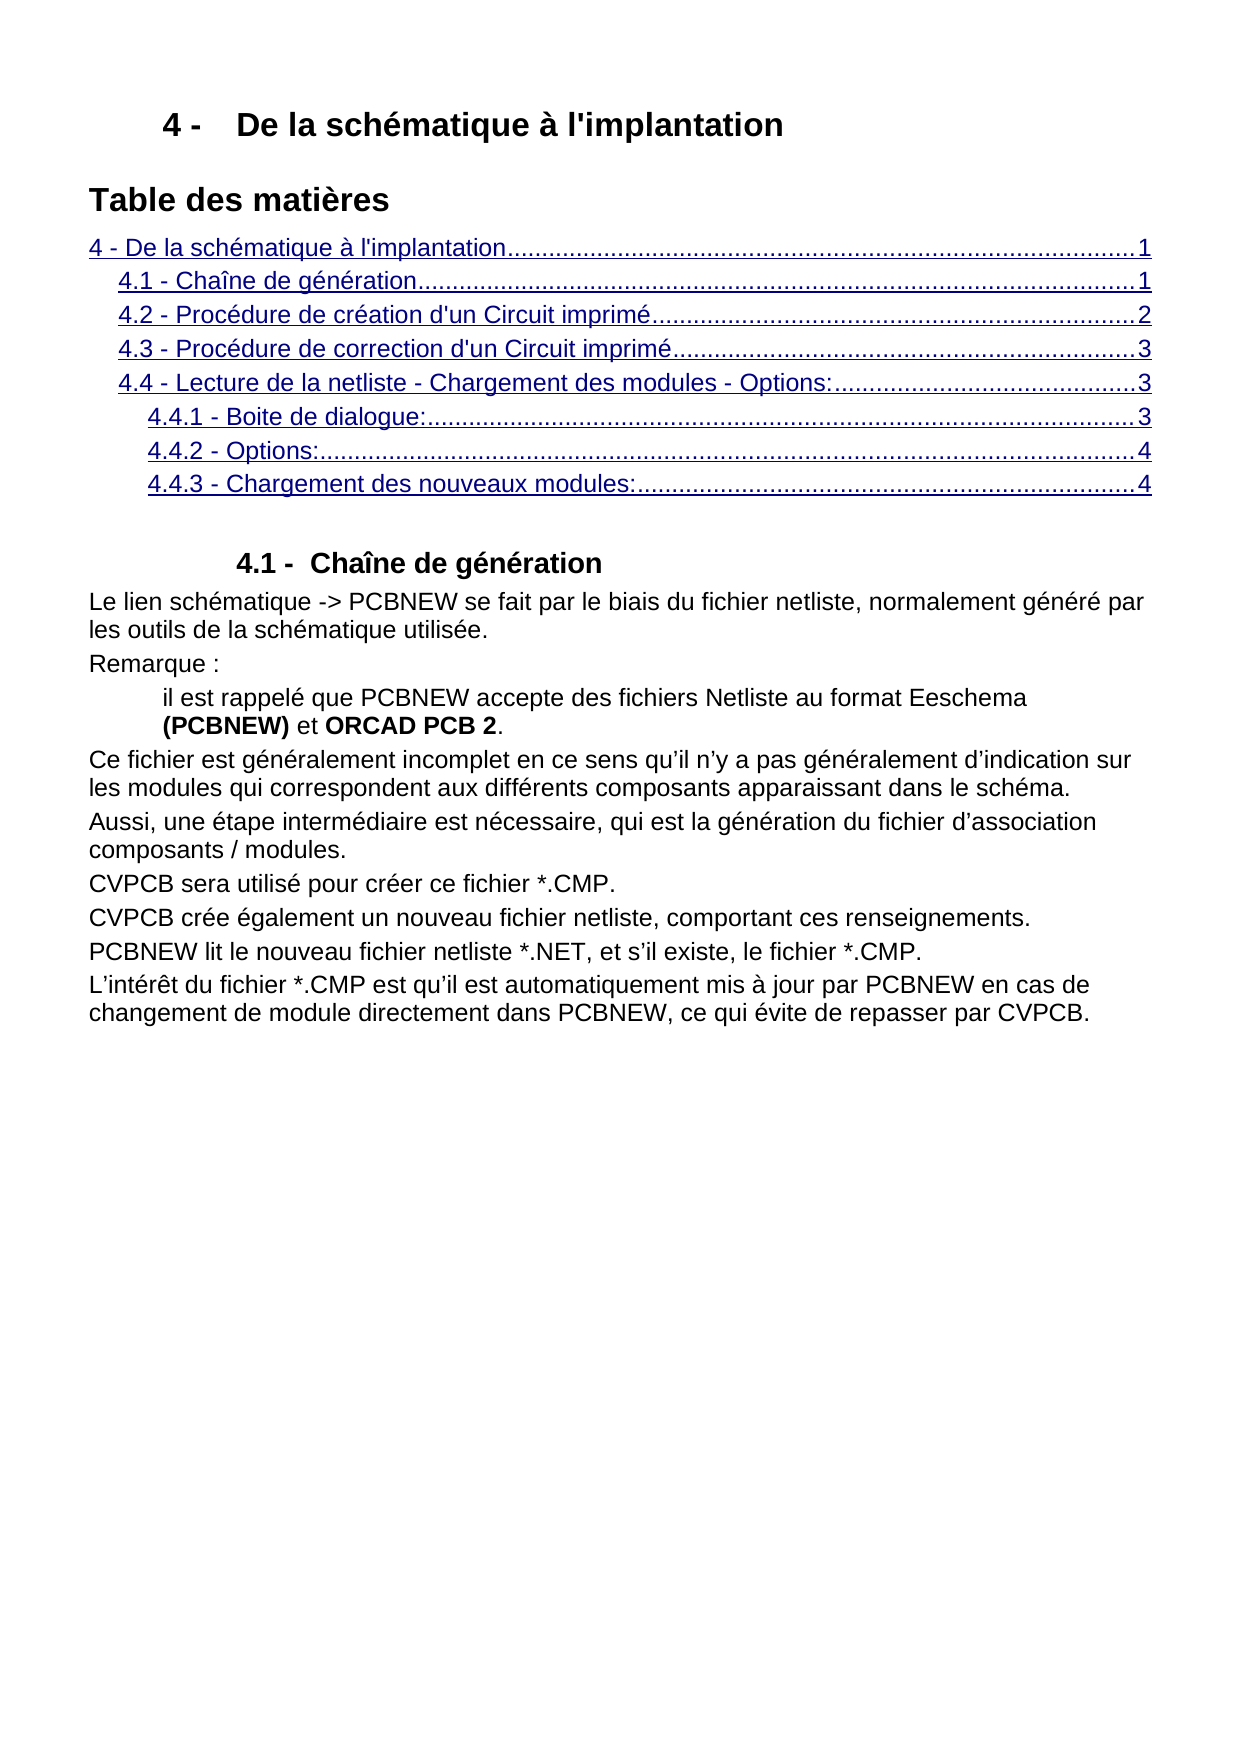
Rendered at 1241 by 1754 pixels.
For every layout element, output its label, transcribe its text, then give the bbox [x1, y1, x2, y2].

text PCBNEW lit le nouveau fichier netliste *.NET, et s’il existe, le fichier *.CMP. [88, 937, 1152, 965]
text Aussi, une étape intermédiaire est nécessaire, qui est la génération du fichier d’association composants / modules. [88, 808, 1152, 864]
text Remarque : [88, 650, 1152, 678]
text 4.3 - Procédure de correction d'un Circuit imprimé 3 [118, 335, 1152, 359]
text L’intérêt du fichier *.CMP est qu’il est automatiquement mis à jour par PCBNEW en cas de changement de module directement dans PCBNEW, ce qui évite de repasser par CVPCB. [88, 971, 1152, 1027]
text Ce fichier est généralement incomplet en ce sens qu’il n’y a pas généralement d’indication sur les modules qui correspondent aux différents composants apparaissant dans le schéma. [88, 746, 1152, 802]
text 4.4 - Lecture de la netliste - Chargement des modules - Options: 3 [118, 369, 1152, 393]
text 4.1 - Chaîne de génération 1 [118, 267, 1152, 291]
subtitle De la schématique à l'implantation [88, 106, 1152, 144]
subtitle Chaîne de génération [162, 547, 1152, 579]
text 4.4.3 - Chargement des nouveaux modules: 4 [147, 470, 1152, 494]
text 4.4.1 - Boite de dialogue: 3 [147, 403, 1152, 427]
text CVPCB sera utilisé pour créer ce fichier *.CMP. [88, 870, 1152, 898]
text Le lien schématique -> PCBNEW se fait par le biais du fichier netliste, normalement généré par les outils de la schématique utilisée. [88, 588, 1152, 644]
text 4 - De la schématique à l'implantation 1 [88, 233, 1152, 258]
text CVPCB crée également un nouveau fichier netliste, comportant ces renseignements. [88, 903, 1152, 932]
text il est rappelé que PCBNEW accepte des fichiers Netliste au format Eeschema (PCBNEW) et ORCAD PCB 2. [162, 684, 1152, 740]
subtitle Table des matières [88, 181, 1152, 218]
text 4.4.2 - Options: 4 [147, 437, 1152, 461]
text 4.2 - Procédure de création d'un Circuit imprimé 2 [118, 301, 1152, 325]
